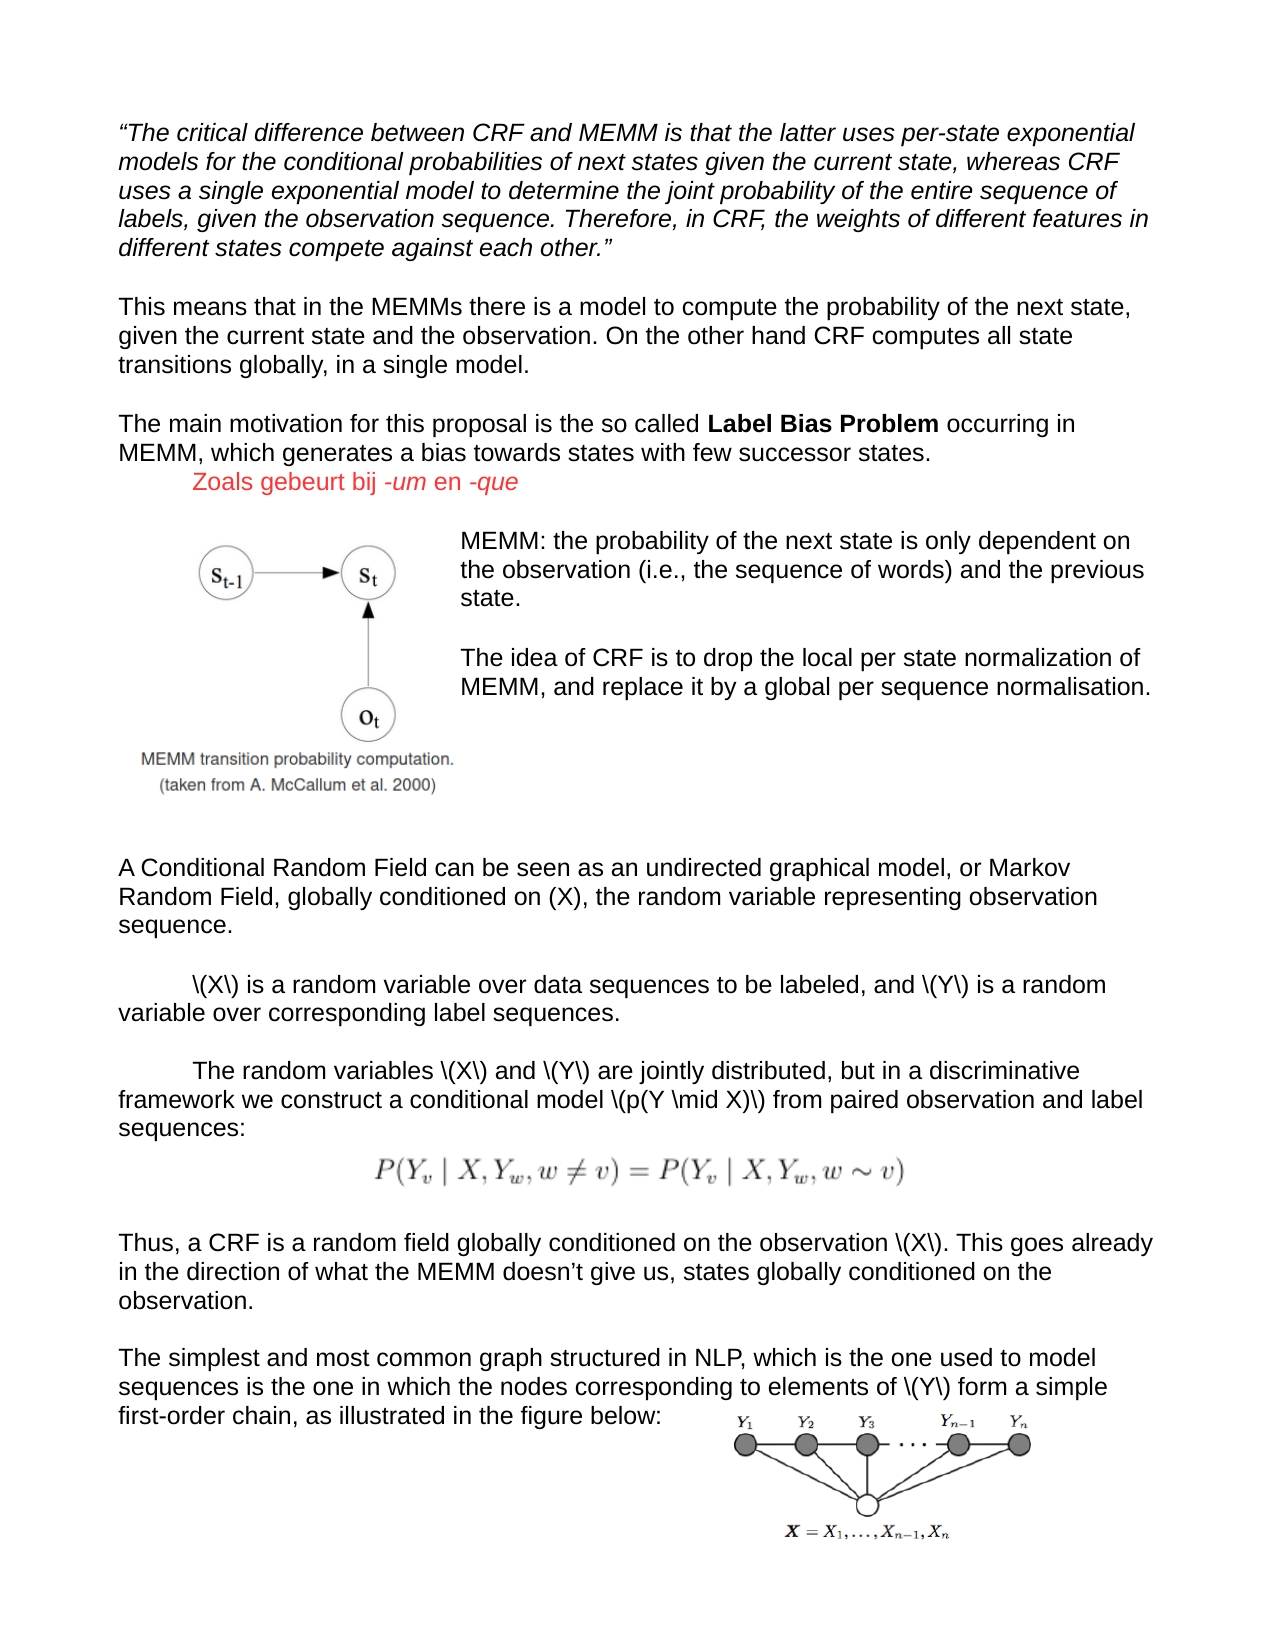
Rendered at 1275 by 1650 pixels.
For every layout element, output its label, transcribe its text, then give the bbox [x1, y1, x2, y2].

picture [358, 1135, 934, 1206]
text Thus, a CRF is a random field globally conditioned on the observation \(X\). This goes already in the direction of what the MEMM doesn’t give us, states globally conditioned on the observation. [118, 1228, 1157, 1314]
text “The critical difference between CRF and MEMM is that the latter uses per-state exponential models for the conditional probabilities of next states given the current state, whereas CRF uses a single exponential model to determine the joint probability of the entire sequence of labels, given the observation sequence. Therefore, in CRF, the weights of different features in different states compete against each other.” [118, 118, 1157, 262]
picture [723, 1403, 1045, 1546]
text The main motivation for this proposal is the so called Label Bias Problem occurring in MEMM, which generates a bias towards states with few successor states. [118, 409, 1157, 467]
text The random variables \(X\) and \(Y\) are jointly distributed, but in a discriminative framework we construct a conditional model \(p(Y \mid X)\) from paired observation and label sequences: [118, 1056, 1157, 1142]
text The idea of CRF is to drop the local per state normalization of MEMM, and replace it by a global per sequence normalisation. [461, 643, 1157, 700]
text \(X\) is a random variable over data sequences to be labeled, and \(Y\) is a random variable over corresponding label sequences. [118, 969, 1157, 1027]
text This means that in the MEMMs there is a model to compute the probability of the next state, given the current state and the observation. On the other hand CRF computes all state transitions globally, in a single model. [118, 292, 1157, 379]
text The simplest and most common graph structured in NLP, which is the one used to model sequences is the one in which the nodes corresponding to elements of \(Y\) form a simple first-order chain, as illustrated in the figure below: [118, 1343, 1157, 1429]
text Zoals gebeurt bij -um en -que [118, 467, 1157, 495]
text MEMM: the probability of the next state is only dependent on the observation (i.e., the sequence of words) and the previous state. [118, 526, 1157, 612]
text A Conditional Random Field can be seen as an undirected graphical model, or Markov Random Field, globally conditioned on (X), the random variable representing observation sequence. [118, 853, 1157, 939]
picture [121, 532, 461, 801]
